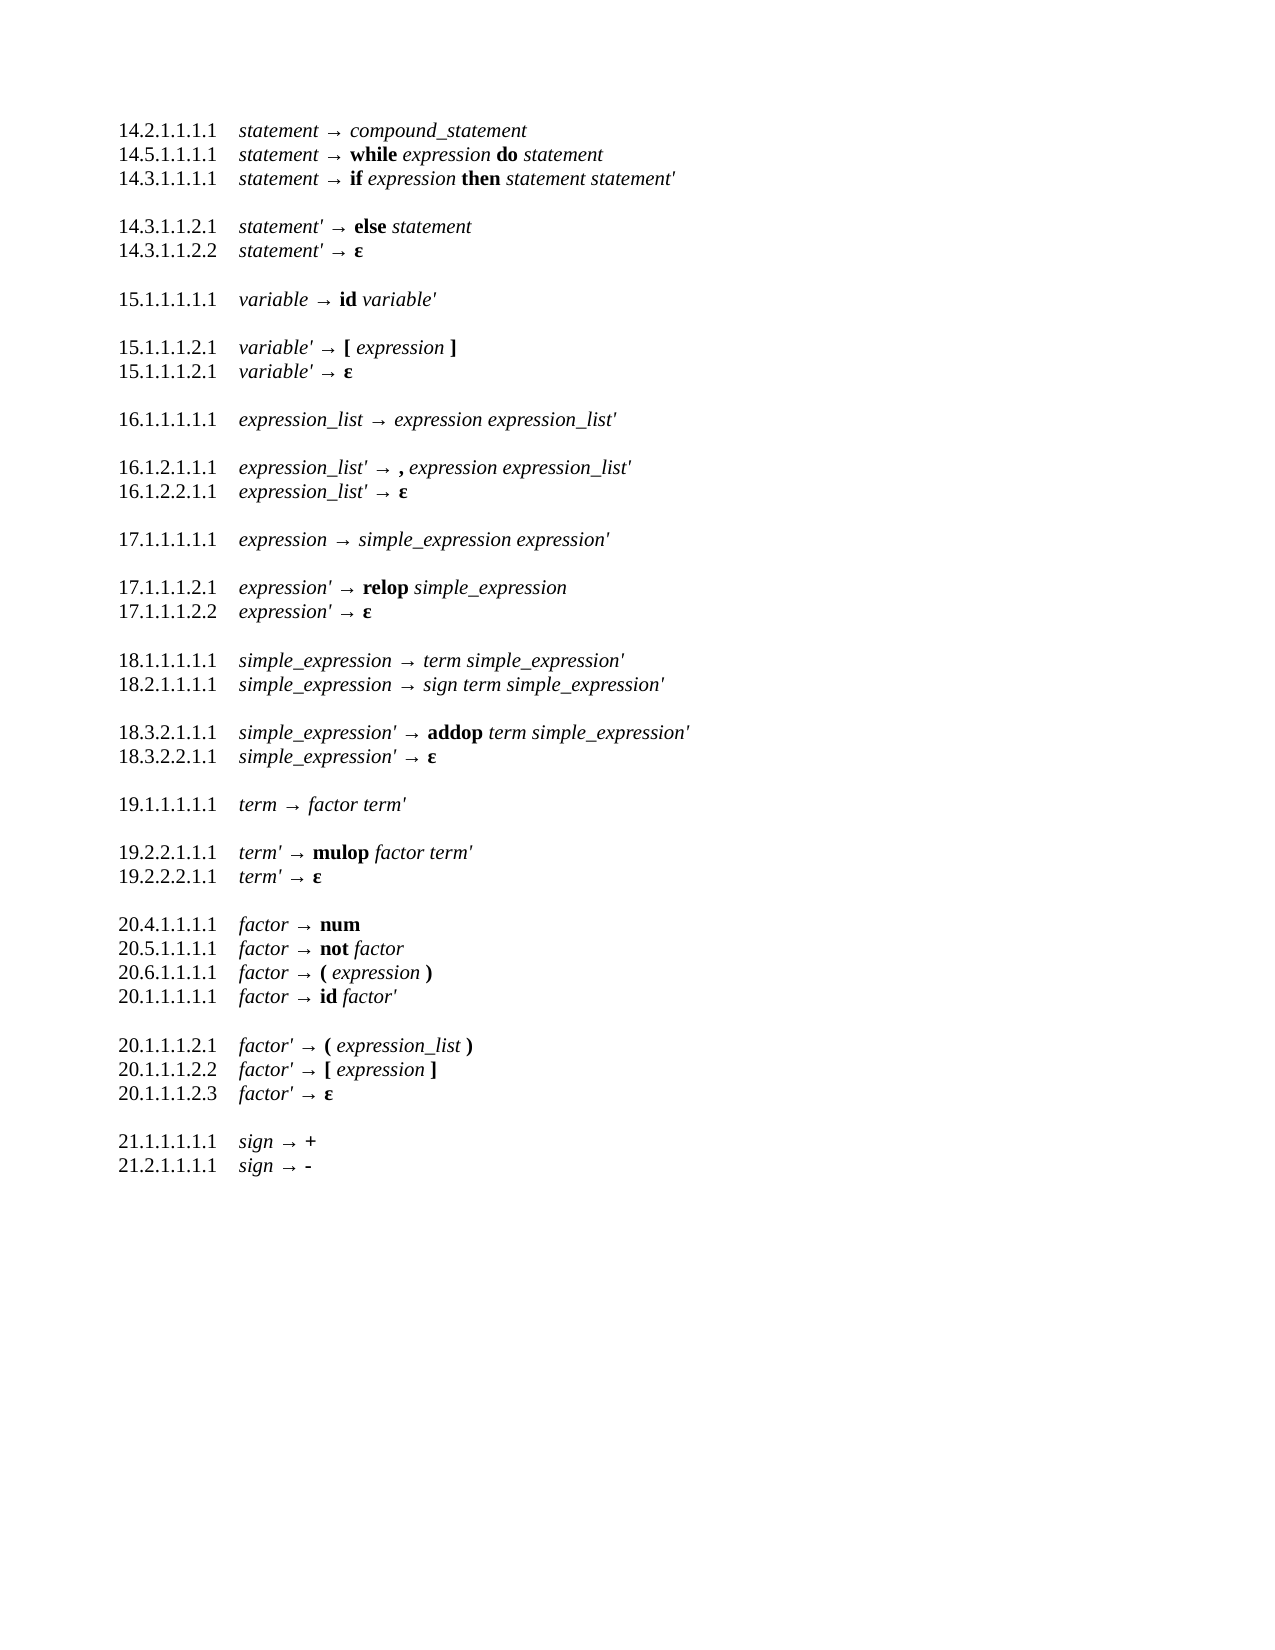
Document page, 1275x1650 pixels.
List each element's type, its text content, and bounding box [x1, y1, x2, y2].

text 18.1.1.1.1.1 simple_expression → term simple_expression' [118, 647, 1157, 672]
text 14.2.1.1.1.1 statement → compound_statement [118, 118, 1157, 142]
text 16.1.2.2.1.1 expression_list' → ε [118, 479, 1157, 503]
text 17.1.1.1.2.2 expression' → ε [118, 599, 1157, 623]
text 20.1.1.1.2.1 factor' → ( expression_list ) [118, 1032, 1157, 1057]
text 18.3.2.2.1.1 simple_expression' → ε [118, 744, 1157, 768]
text 19.1.1.1.1.1 term → factor term' [118, 792, 1157, 816]
text 15.1.1.1.2.1 variable' → [ expression ] [118, 335, 1157, 359]
text 16.1.1.1.1.1 expression_list → expression expression_list' [118, 407, 1157, 431]
text 20.4.1.1.1.1 factor → num [118, 912, 1157, 936]
text 14.3.1.1.1.1 statement → if expression then statement statement' [118, 166, 1157, 190]
text 21.1.1.1.1.1 sign → + [118, 1129, 1157, 1153]
text 18.3.2.1.1.1 simple_expression' → addop term simple_expression' [118, 720, 1157, 744]
text 17.1.1.1.1.1 expression → simple_expression expression' [118, 527, 1157, 551]
text 15.1.1.1.2.1 variable' → ε [118, 359, 1157, 383]
text 20.1.1.1.1.1 factor → id factor' [118, 984, 1157, 1008]
text 20.1.1.1.2.2 factor' → [ expression ] [118, 1057, 1157, 1081]
text 17.1.1.1.2.1 expression' → relop simple_expression [118, 575, 1157, 599]
text 14.3.1.1.2.2 statement' → ε [118, 238, 1157, 262]
text 20.1.1.1.2.3 factor' → ε [118, 1081, 1157, 1105]
text 20.5.1.1.1.1 factor → not factor [118, 936, 1157, 960]
text 14.3.1.1.2.1 statement' → else statement [118, 214, 1157, 238]
text 20.6.1.1.1.1 factor → ( expression ) [118, 960, 1157, 984]
text 21.2.1.1.1.1 sign → - [118, 1153, 1157, 1177]
text 18.2.1.1.1.1 simple_expression → sign term simple_expression' [118, 672, 1157, 696]
text 14.5.1.1.1.1 statement → while expression do statement [118, 142, 1157, 166]
text 19.2.2.1.1.1 term' → mulop factor term' [118, 840, 1157, 864]
text 16.1.2.1.1.1 expression_list' → , expression expression_list' [118, 455, 1157, 479]
text 15.1.1.1.1.1 variable → id variable' [118, 287, 1157, 311]
text 19.2.2.2.1.1 term' → ε [118, 864, 1157, 888]
